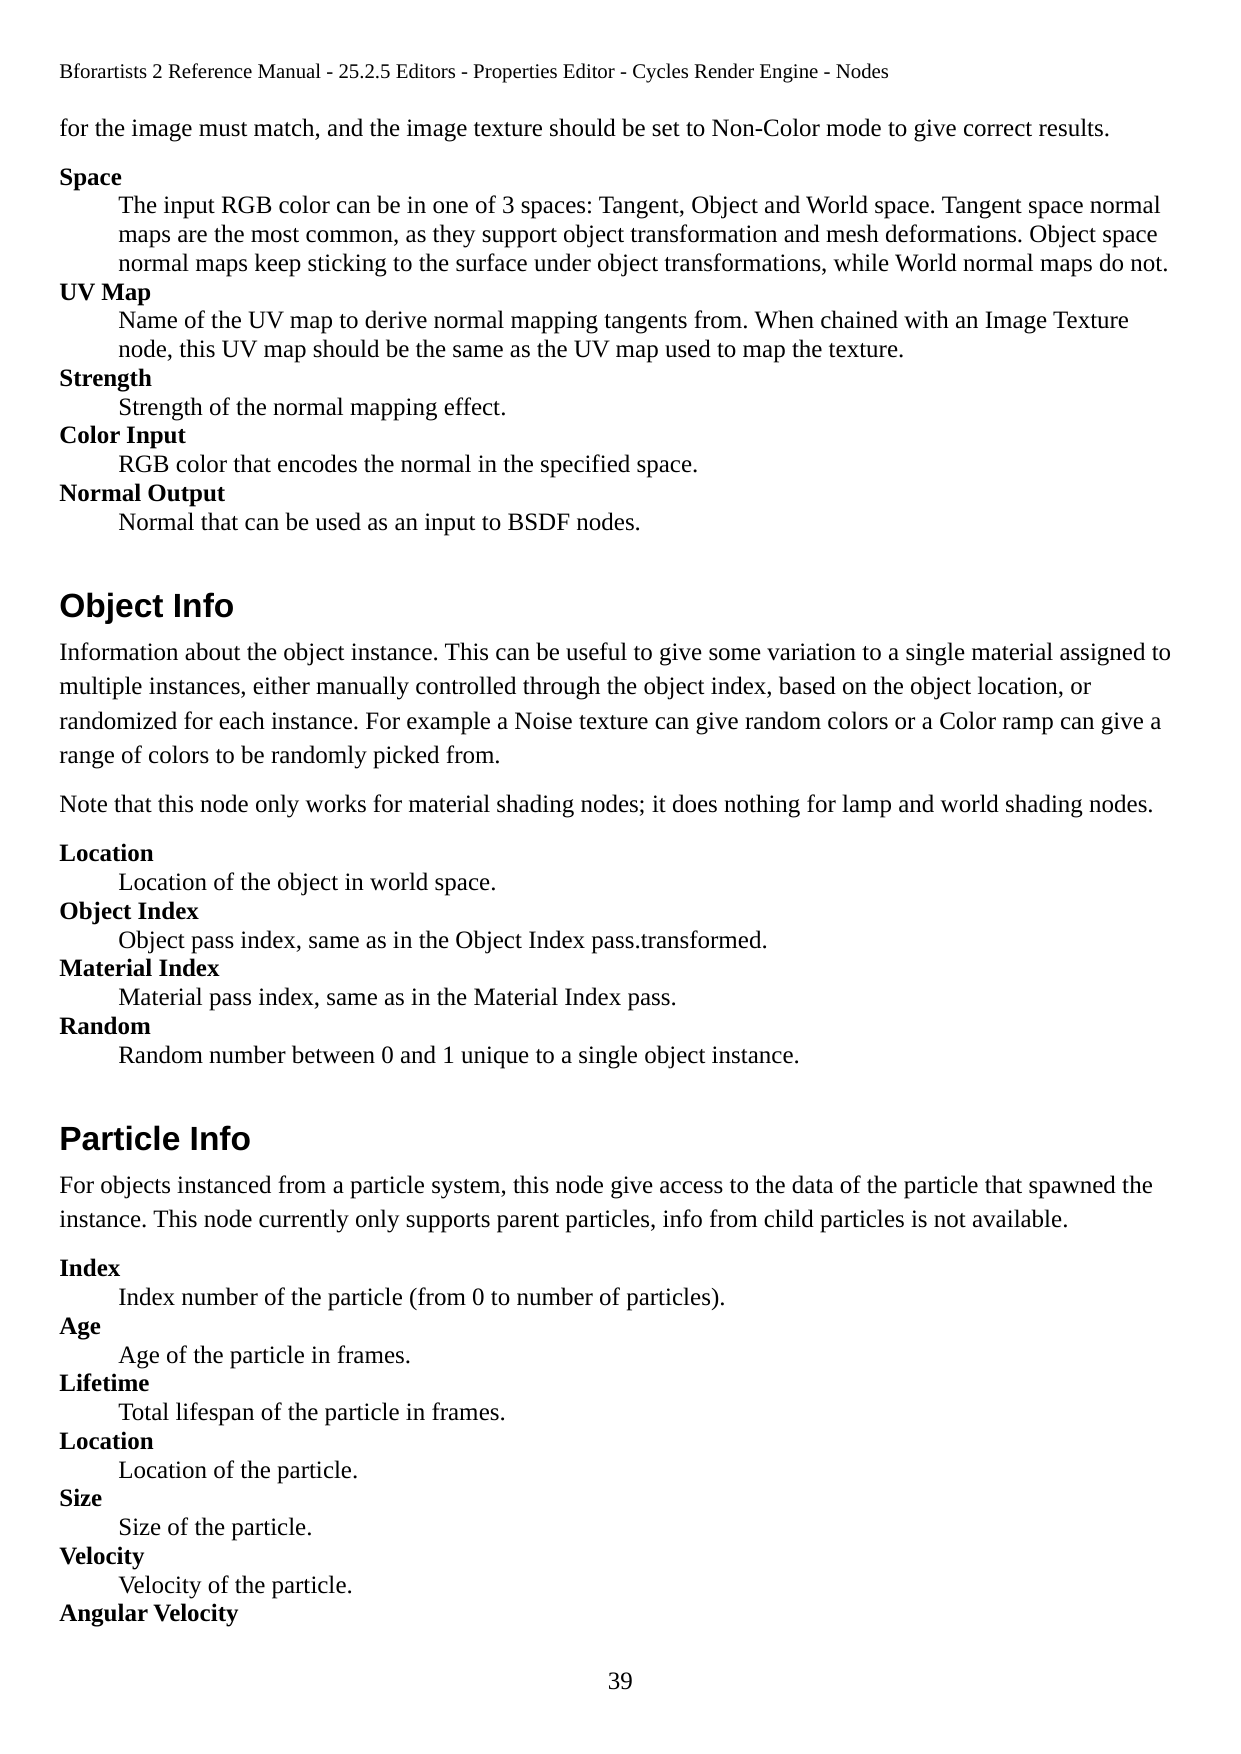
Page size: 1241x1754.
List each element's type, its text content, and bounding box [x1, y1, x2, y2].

list Total lifespan of the particle in frames. [118, 1397, 1181, 1426]
list Size of the particle. [118, 1512, 1181, 1541]
list Material pass index, same as in the Material Index pass. [118, 982, 1181, 1011]
subtitle Angular Velocity [59, 1598, 1181, 1627]
list Velocity of the particle. [118, 1570, 1181, 1598]
subtitle Object Info [59, 586, 1181, 624]
text for the image must match, and the image texture should be set to Non-Color mode to give correct results. [59, 113, 1181, 141]
subtitle Normal Output [59, 478, 1181, 507]
list The input RGB color can be in one of 3 spaces: Tangent, Object and World space. Tangent space normal maps are the most common, as they support object transformation and mesh deformations. Object space normal maps keep sticking to the surface under object transformations, while World normal maps do not. [118, 190, 1181, 277]
subtitle Space [59, 162, 1181, 190]
subtitle Index [59, 1253, 1181, 1282]
subtitle Strength [59, 363, 1181, 392]
subtitle Location [59, 838, 1181, 867]
subtitle Particle Info [59, 1119, 1181, 1157]
subtitle UV Map [59, 277, 1181, 305]
subtitle Object Index [59, 896, 1181, 925]
text For objects instanced from a particle system, this node give access to the data of the particle that spawned the instance. This node currently only supports parent particles, info from child particles is not available. [59, 1170, 1181, 1233]
list Location of the particle. [118, 1455, 1181, 1483]
list Random number between 0 and 1 unique to a single object instance. [118, 1040, 1181, 1068]
list Age of the particle in frames. [118, 1340, 1181, 1368]
text Information about the object instance. This can be useful to give some variation to a single material assigned to multiple instances, either manually controlled through the object index, based on the object location, or randomized for each instance. For example a Noise texture can give random colors or a Color ramp can give a range of colors to be randomly picked from. [59, 637, 1181, 769]
subtitle Material Index [59, 953, 1181, 982]
subtitle Velocity [59, 1541, 1181, 1570]
list Object pass index, same as in the Object Index pass.transformed. [118, 925, 1181, 953]
subtitle Age [59, 1311, 1181, 1340]
subtitle Location [59, 1426, 1181, 1455]
subtitle Color Input [59, 420, 1181, 449]
list Name of the UV map to derive normal mapping tangents from. When chained with an Image Texture node, this UV map should be the same as the UV map used to map the texture. [118, 305, 1181, 363]
list Normal that can be used as an input to BSDF nodes. [118, 507, 1181, 535]
text Note that this node only works for material shading nodes; it does nothing for lamp and world shading nodes. [59, 789, 1181, 818]
subtitle Lifetime [59, 1368, 1181, 1397]
subtitle Random [59, 1011, 1181, 1040]
list Index number of the particle (from 0 to number of particles). [118, 1282, 1181, 1311]
list RGB color that encodes the normal in the specified space. [118, 449, 1181, 478]
subtitle Size [59, 1483, 1181, 1512]
list Strength of the normal mapping effect. [118, 392, 1181, 420]
list Location of the object in world space. [118, 867, 1181, 896]
